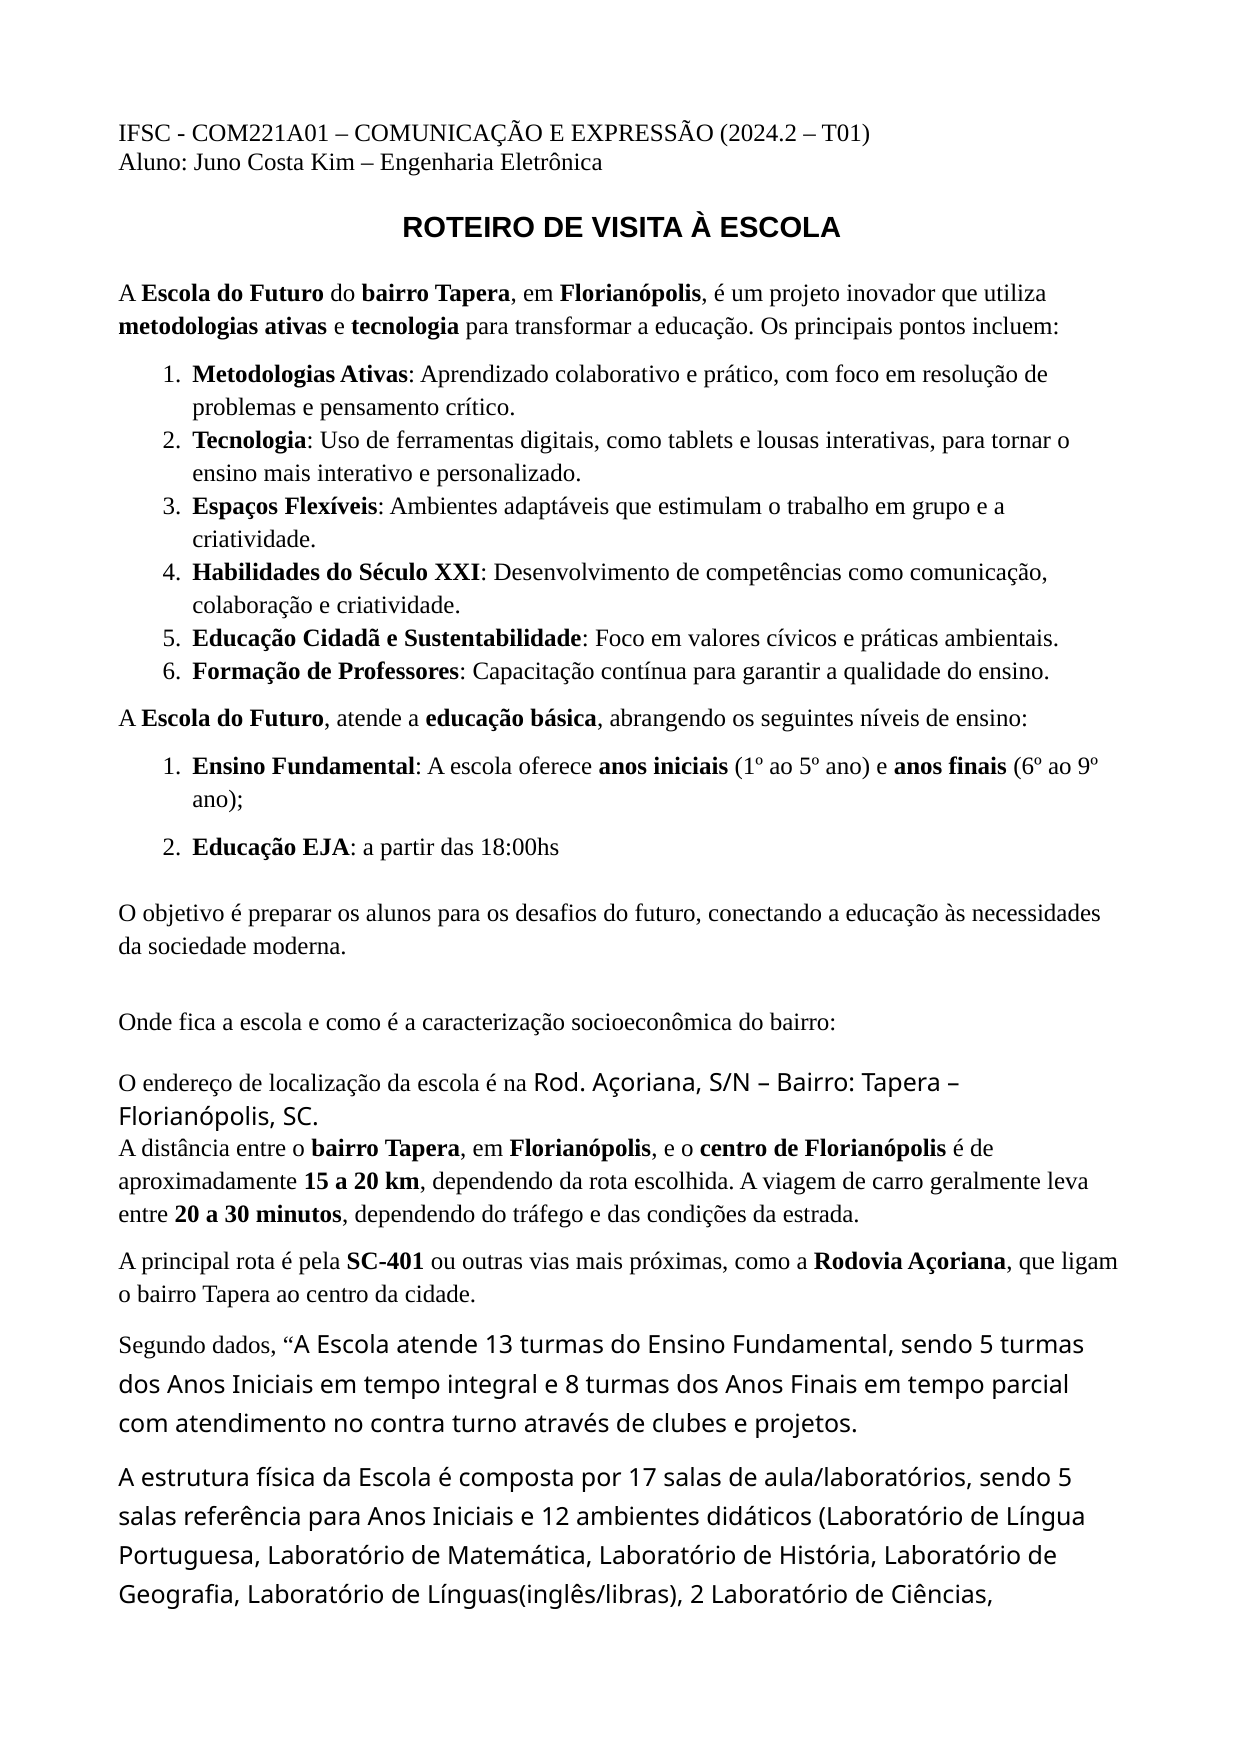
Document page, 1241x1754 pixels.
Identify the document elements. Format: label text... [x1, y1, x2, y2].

list Espaços Flexíveis: Ambientes adaptáveis que estimulam o trabalho em grupo e a criatividade. [162, 491, 1122, 553]
text A principal rota é pela SC-401 ou outras vias mais próximas, como a Rodovia Açoriana, que ligam o bairro Tapera ao centro da cidade. [118, 1246, 1122, 1308]
text A estrutura física da Escola é composta por 17 salas de aula/laboratórios, sendo 5 salas referência para Anos Iniciais e 12 ambientes didáticos (Laboratório de Língua Portuguesa, Laboratório de Matemática, Laboratório de História, Laboratório de Geografia, Laboratório de Línguas(inglês/libras), 2 Laboratório de Ciências, [118, 1459, 1122, 1611]
list Tecnologia: Uso de ferramentas digitais, como tablets e lousas interativas, para tornar o ensino mais interativo e personalizado. [162, 425, 1122, 487]
list Metodologias Ativas: Aprendizado colaborativo e prático, com foco em resolução de problemas e pensamento crítico. [162, 359, 1122, 421]
text A distância entre o bairro Tapera, em Florianópolis, e o centro de Florianópolis é de aproximadamente 15 a 20 km, dependendo da rota escolhida. A viagem de carro geralmente leva entre 20 a 30 minutos, dependendo do tráfego e das condições da estrada. [118, 1133, 1122, 1228]
list Formação de Professores: Capacitação contínua para garantir a qualidade do ensino. [162, 656, 1122, 685]
list Ensino Fundamental: A escola oferece anos iniciais (1º ao 5º ano) e anos finais (6º ao 9º ano); [162, 751, 1122, 813]
text A Escola do Futuro do bairro Tapera, em Florianópolis, é um projeto inovador que utiliza metodologias ativas e tecnologia para transformar a educação. Os principais pontos incluem: [118, 278, 1122, 340]
text O endereço de localização da escola é na Rod. Açoriana, S/N – Bairro: Tapera – Florianópolis, SC. [118, 1065, 1122, 1133]
list Educação EJA: a partir das 18:00hs [162, 832, 1122, 861]
text Onde fica a escola e como é a caracterização socioeconômica do bairro: [118, 1007, 1122, 1036]
list Habilidades do Século XXI: Desenvolvimento de competências como comunicação, colaboração e criatividade. [162, 557, 1122, 619]
text ROTEIRO DE VISITA À ESCOLA [370, 210, 873, 244]
text Segundo dados, “A Escola atende 13 turmas do Ensino Fundamental, sendo 5 turmas dos Anos Iniciais em tempo integral e 8 turmas dos Anos Finais em tempo parcial com atendimento no contra turno através de clubes e projetos. [118, 1327, 1122, 1439]
text IFSC - COM221A01 – COMUNICAÇÃO E EXPRESSÃO (2024.2 – T01) [118, 118, 1122, 147]
text A Escola do Futuro, atende a educação básica, abrangendo os seguintes níveis de ensino: [118, 703, 1122, 732]
text O objetivo é preparar os alunos para os desafios do futuro, conectando a educação às necessidades da sociedade moderna. [118, 898, 1122, 959]
text Aluno: Juno Costa Kim – Engenharia Eletrônica [118, 147, 1122, 176]
list Educação Cidadã e Sustentabilidade: Foco em valores cívicos e práticas ambientais. [162, 623, 1122, 652]
